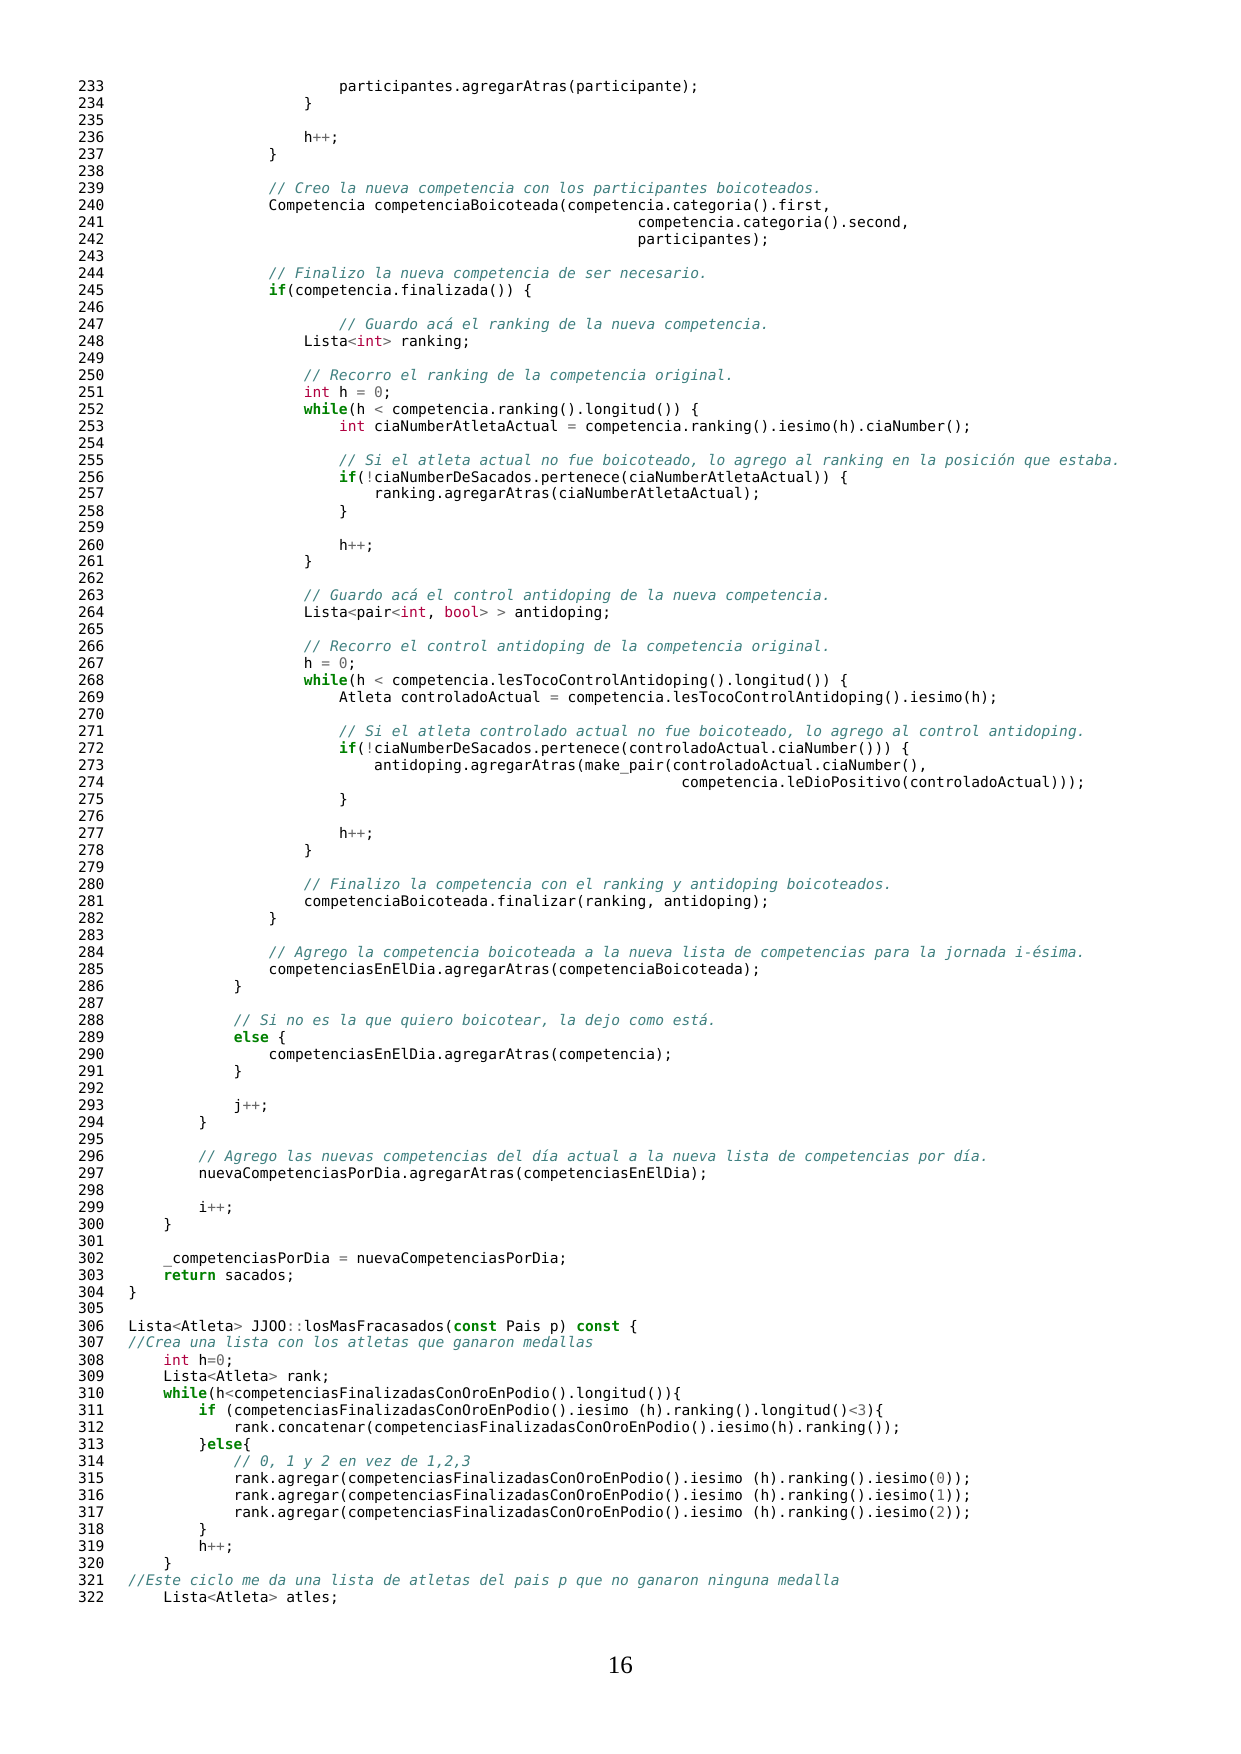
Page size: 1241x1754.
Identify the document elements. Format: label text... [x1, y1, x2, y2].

table_header 233 234 235 236 237 238 239 240 241 242 243 244 245 246 247 248 249 250 251 252 253 254 255 256 257 258 259 260 261 262 263 264 265 266 267 268 269 270 271 272 273 274 275 276 277 278 279 280 281 282 283 284 285 286 287 288 289 290 291 292 293 294 295 296 297 298 299 300 301 302 303 304 305 306 307 308 309 310 311 312 313 314 315 316 317 318 319 320 321 322 [75, 75, 125, 1609]
table_header participantes.agregarAtras(participante); } h++; } // Creo la nueva competencia con los participantes boicoteados. Competencia competenciaBoicoteada(competencia.categoria().first, competencia.categoria().second, participantes); // Finalizo la nueva competencia de ser necesario. if(competencia.finalizada()) { // Guardo acá el ranking de la nueva competencia. Lista<int> ranking; // Recorro el ranking de la competencia original. int h = 0; while(h < competencia.ranking().longitud()) { int ciaNumberAtletaActual = competencia.ranking().iesimo(h).ciaNumber(); // Si el atleta actual no fue boicoteado, lo agrego al ranking en la posición que estaba. if(!ciaNumberDeSacados.pertenece(ciaNumberAtletaActual)) { ranking.agregarAtras(ciaNumberAtletaActual); } h++; } // Guardo acá el control antidoping de la nueva competencia. Lista<pair<int, bool> > antidoping; // Recorro el control antidoping de la competencia original. h = 0; while(h < competencia.lesTocoControlAntidoping().longitud()) { Atleta controladoActual = competencia.lesTocoControlAntidoping().iesimo(h); // Si el atleta controlado actual no fue boicoteado, lo agrego al control antidoping. if(!ciaNumberDeSacados.pertenece(controladoActual.ciaNumber())) { antidoping.agregarAtras(make_pair(controladoActual.ciaNumber(), competencia.leDioPositivo(controladoActual))); } h++; } // Finalizo la competencia con el ranking y antidoping boicoteados. competenciaBoicoteada.finalizar(ranking, antidoping); } // Agrego la competencia boicoteada a la nueva lista de competencias para la jornada i-ésima. competenciasEnElDia.agregarAtras(competenciaBoicoteada); } // Si no es la que quiero boicotear, la dejo como está. else { competenciasEnElDia.agregarAtras(competencia); } j++; } // Agrego las nuevas competencias del día actual a la nueva lista de competencias por día. nuevaCompetenciasPorDia.agregarAtras(competenciasEnElDia); i++; } _competenciasPorDia = nuevaCompetenciasPorDia; return sacados; } Lista<Atleta> JJOO::losMasFracasados(const Pais p) const { //Crea una lista con los atletas que ganaron medallas int h=0; Lista<Atleta> rank; while(h<competenciasFinalizadasConOroEnPodio().longitud()){ if (competenciasFinalizadasConOroEnPodio().iesimo (h).ranking().longitud()<3){ rank.concatenar(competenciasFinalizadasConOroEnPodio().iesimo(h).ranking()); }else{ // 0, 1 y 2 en vez de 1,2,3 rank.agregar(competenciasFinalizadasConOroEnPodio().iesimo (h).ranking().iesimo(0)); rank.agregar(competenciasFinalizadasConOroEnPodio().iesimo (h).ranking().iesimo(1)); rank.agregar(competenciasFinalizadasConOroEnPodio().iesimo (h).ranking().iesimo(2)); } h++; } //Este ciclo me da una lista de atletas del pais p que no ganaron ninguna medalla Lista<Atleta> atles; [125, 75, 1240, 1609]
